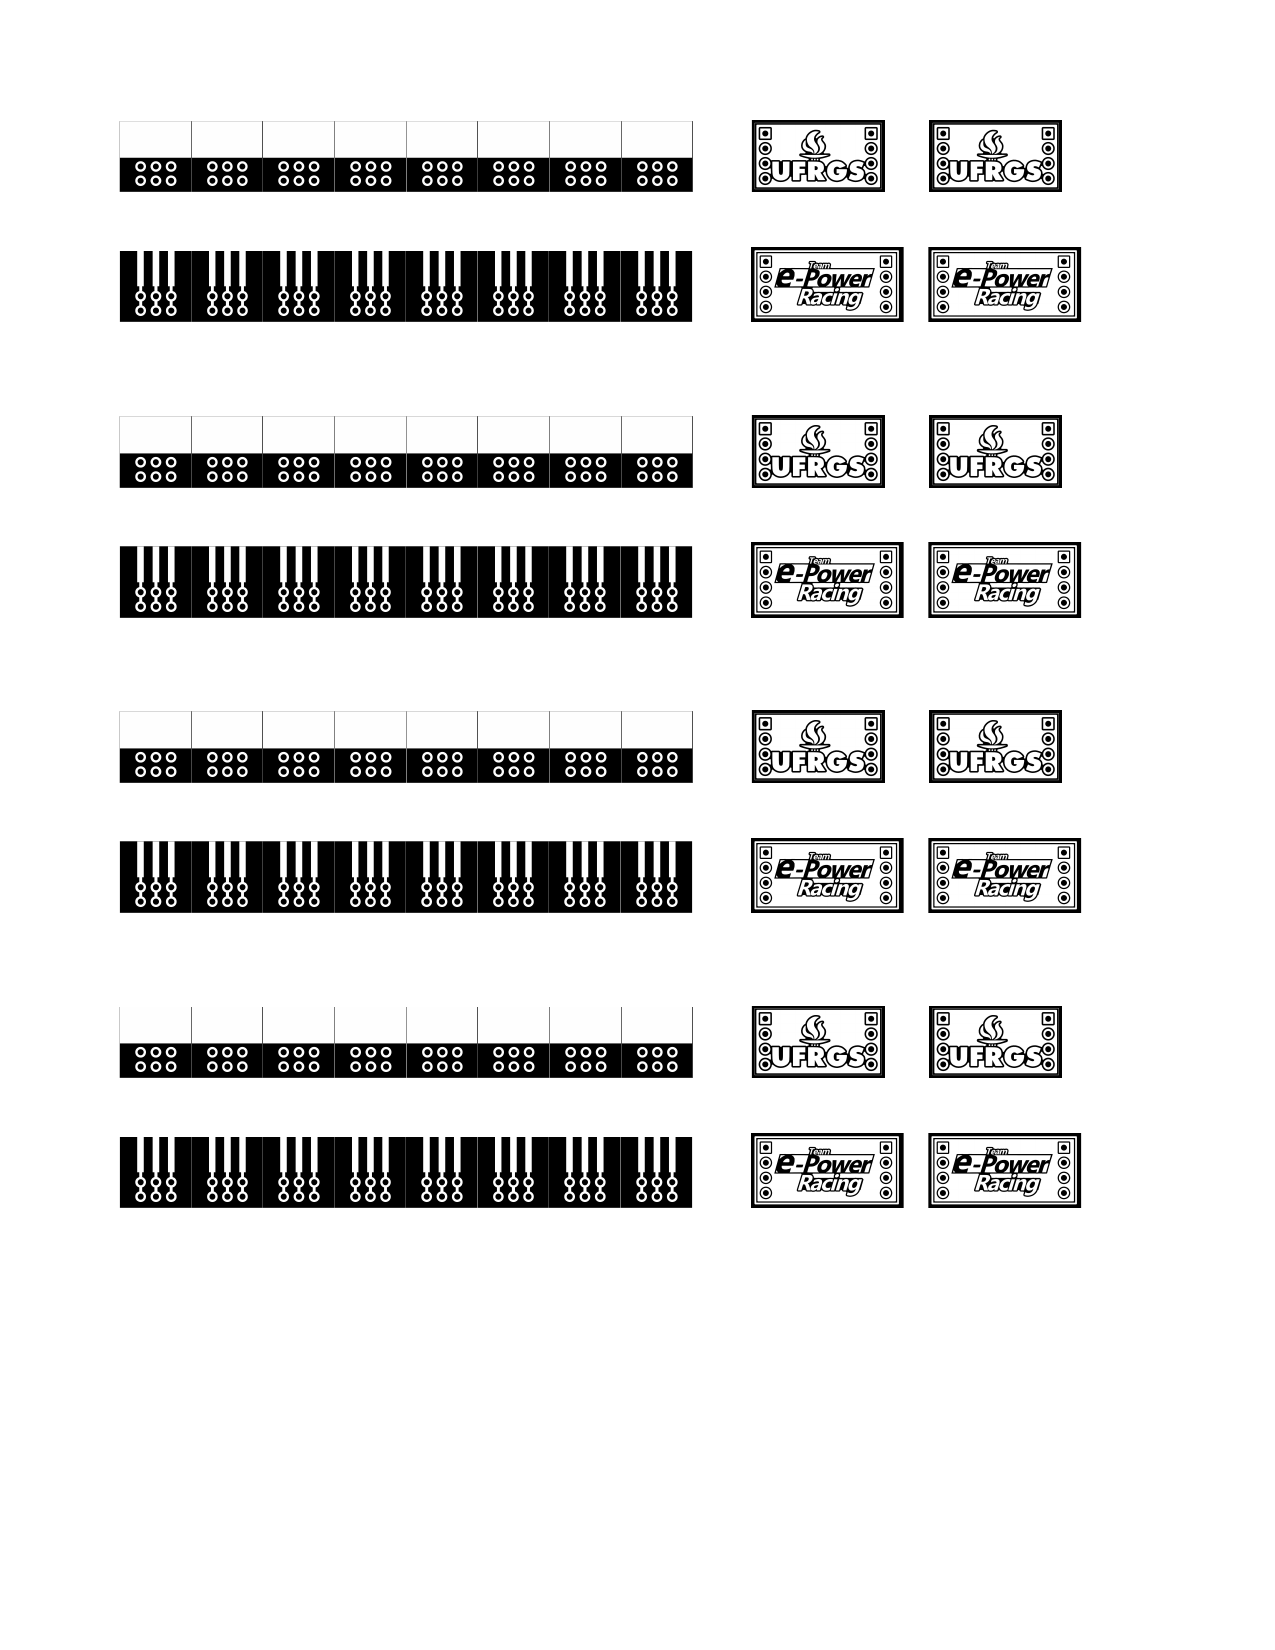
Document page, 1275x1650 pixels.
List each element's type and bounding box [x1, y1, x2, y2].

picture [751, 710, 885, 783]
picture [928, 1133, 1082, 1208]
picture [929, 120, 1062, 192]
picture [119, 251, 693, 322]
picture [929, 1006, 1062, 1078]
picture [119, 841, 693, 913]
picture [929, 415, 1062, 488]
picture [751, 542, 904, 618]
picture [928, 542, 1082, 618]
picture [119, 546, 693, 618]
picture [119, 711, 693, 783]
picture [751, 1006, 885, 1078]
picture [929, 710, 1062, 783]
picture [751, 415, 885, 488]
picture [928, 838, 1082, 913]
picture [119, 1007, 693, 1078]
picture [119, 416, 693, 488]
picture [119, 121, 693, 192]
picture [751, 1133, 904, 1208]
picture [751, 838, 904, 913]
picture [751, 247, 904, 322]
picture [928, 247, 1082, 322]
picture [119, 1137, 693, 1208]
picture [751, 120, 885, 192]
